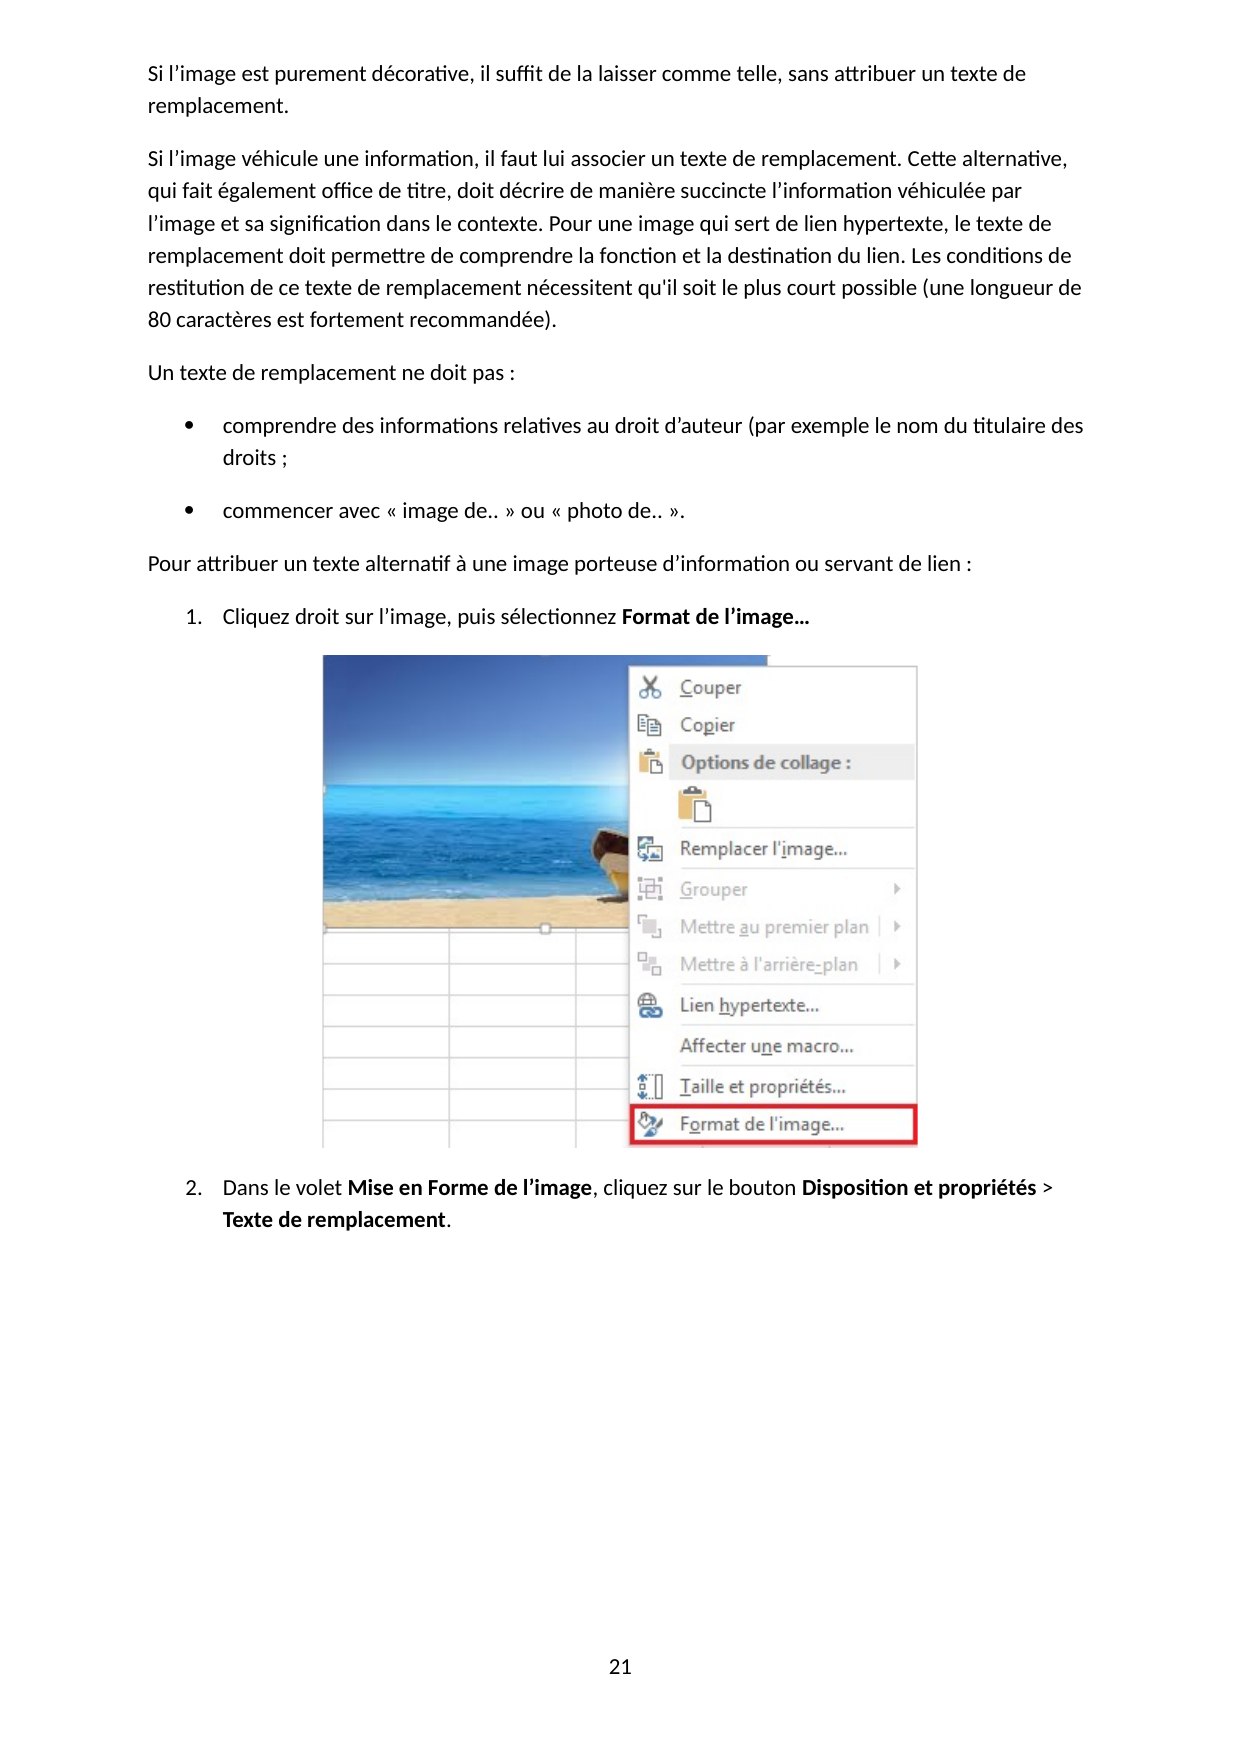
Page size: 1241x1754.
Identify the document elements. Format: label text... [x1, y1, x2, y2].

picture [322, 655, 918, 1148]
list Dans le volet Mise en Forme de l’image, cliquez sur le bouton Disposition et propriétés > Texte de remplacement. [185, 1173, 1093, 1233]
text Si l’image véhicule une information, il faut lui associer un texte de remplacement. Cette alternative, qui fait également office de titre, doit décrire de manière succincte l’information véhiculée par l’image et sa signification dans le contexte. Pour une image qui sert de lien hypertexte, le texte de remplacement doit permettre de comprendre la fonction et la destination du lien. Les conditions de restitution de ce texte de remplacement nécessitent qu'il soit le plus court possible (une longueur de 80 caractères est fortement recommandée). [148, 144, 1093, 333]
list Cliquez droit sur l’image, puis sélectionnez Format de l’image… [185, 602, 1093, 631]
list commencer avec « image de.. » ou « photo de.. ». [185, 496, 1093, 524]
text Pour attribuer un texte alternatif à une image porteuse d’information ou servant de lien : [148, 549, 1093, 577]
text Si l’image est purement décorative, il suffit de la laisser comme telle, sans attribuer un texte de remplacement. [148, 59, 1093, 119]
text Un texte de remplacement ne doit pas : [148, 358, 1093, 386]
list comprendre des informations relatives au droit d’auteur (par exemple le nom du titulaire des droits ; [185, 411, 1093, 471]
